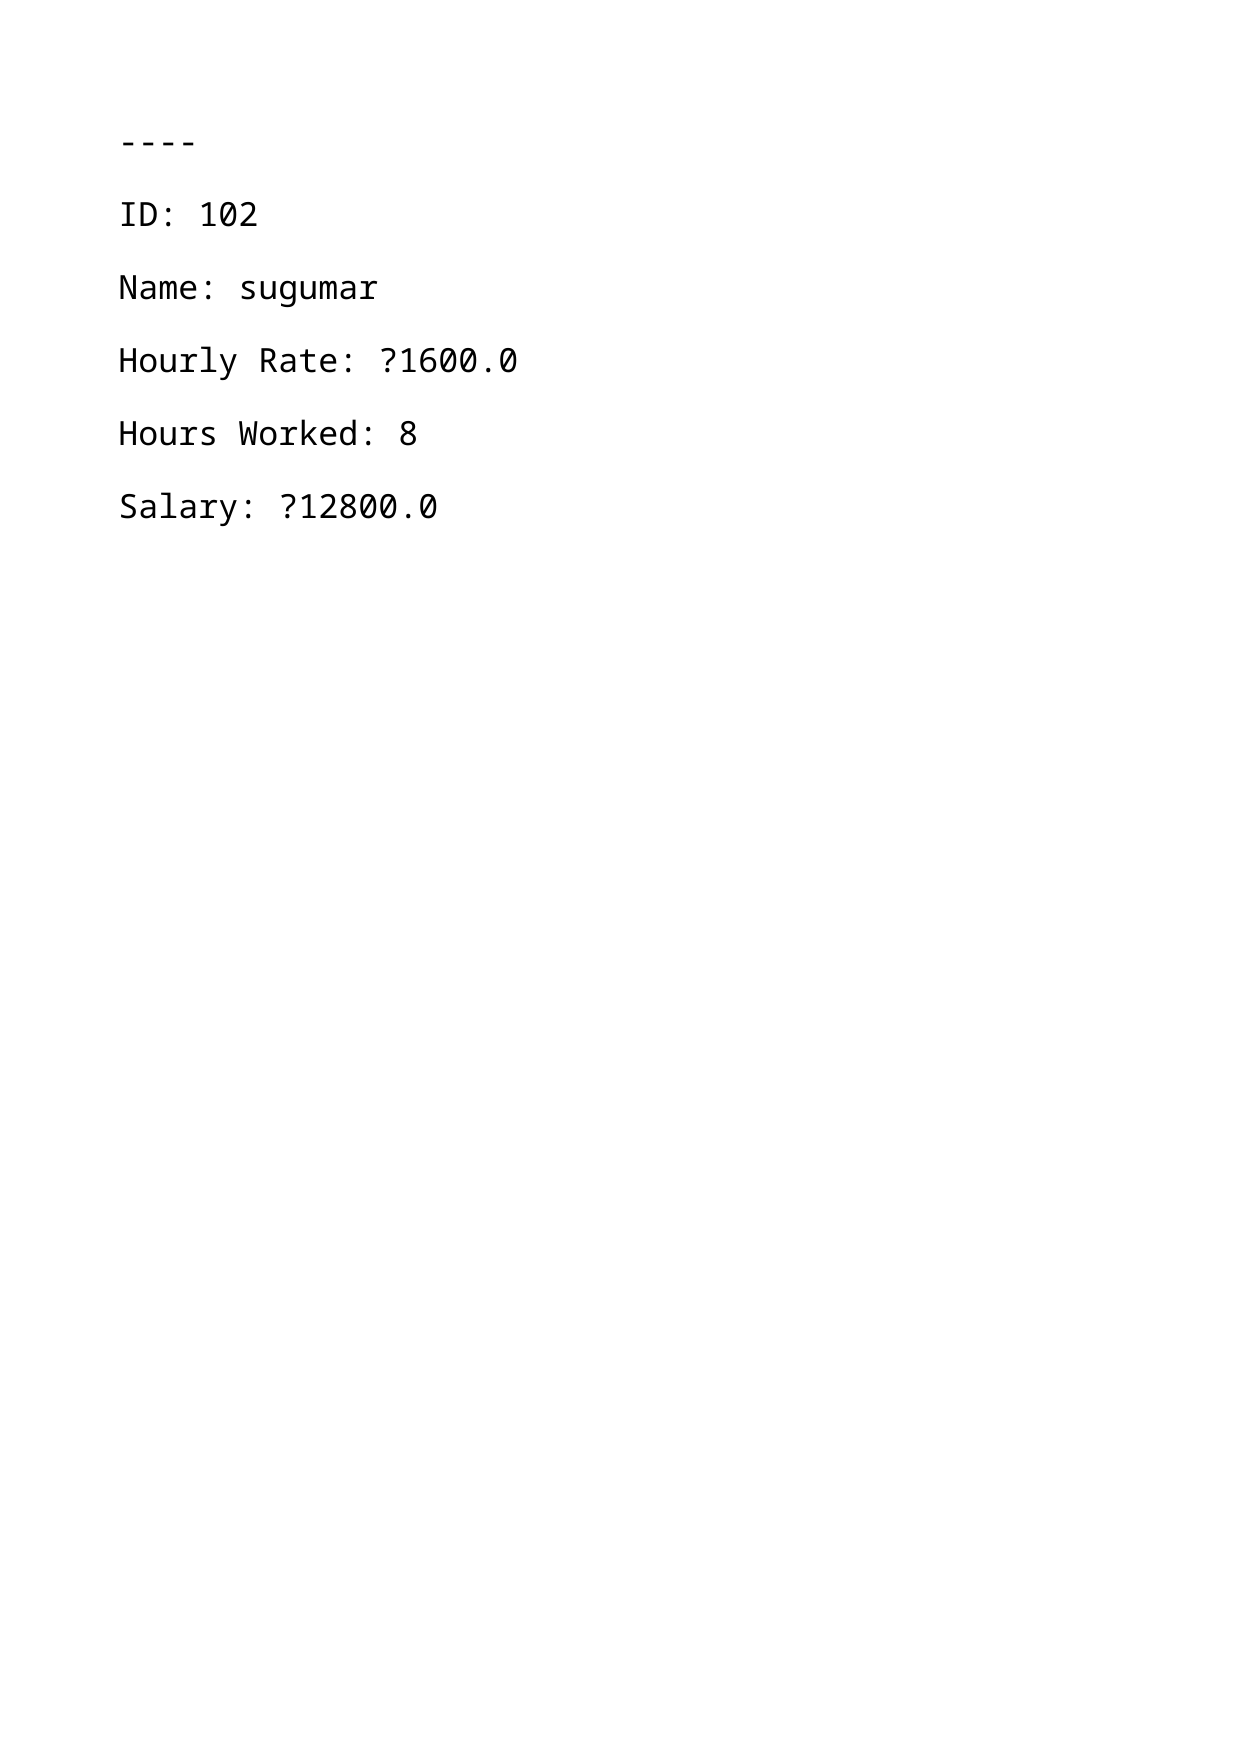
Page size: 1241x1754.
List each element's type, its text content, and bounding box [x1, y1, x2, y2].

text Hourly Rate: ?1600.0 [118, 337, 1122, 383]
text ---- [118, 118, 1122, 163]
text Hours Worked: 8 [118, 410, 1122, 456]
text ID: 102 [118, 191, 1122, 237]
text Salary: ?12800.0 [118, 483, 1122, 529]
text Name: sugumar [118, 264, 1122, 309]
